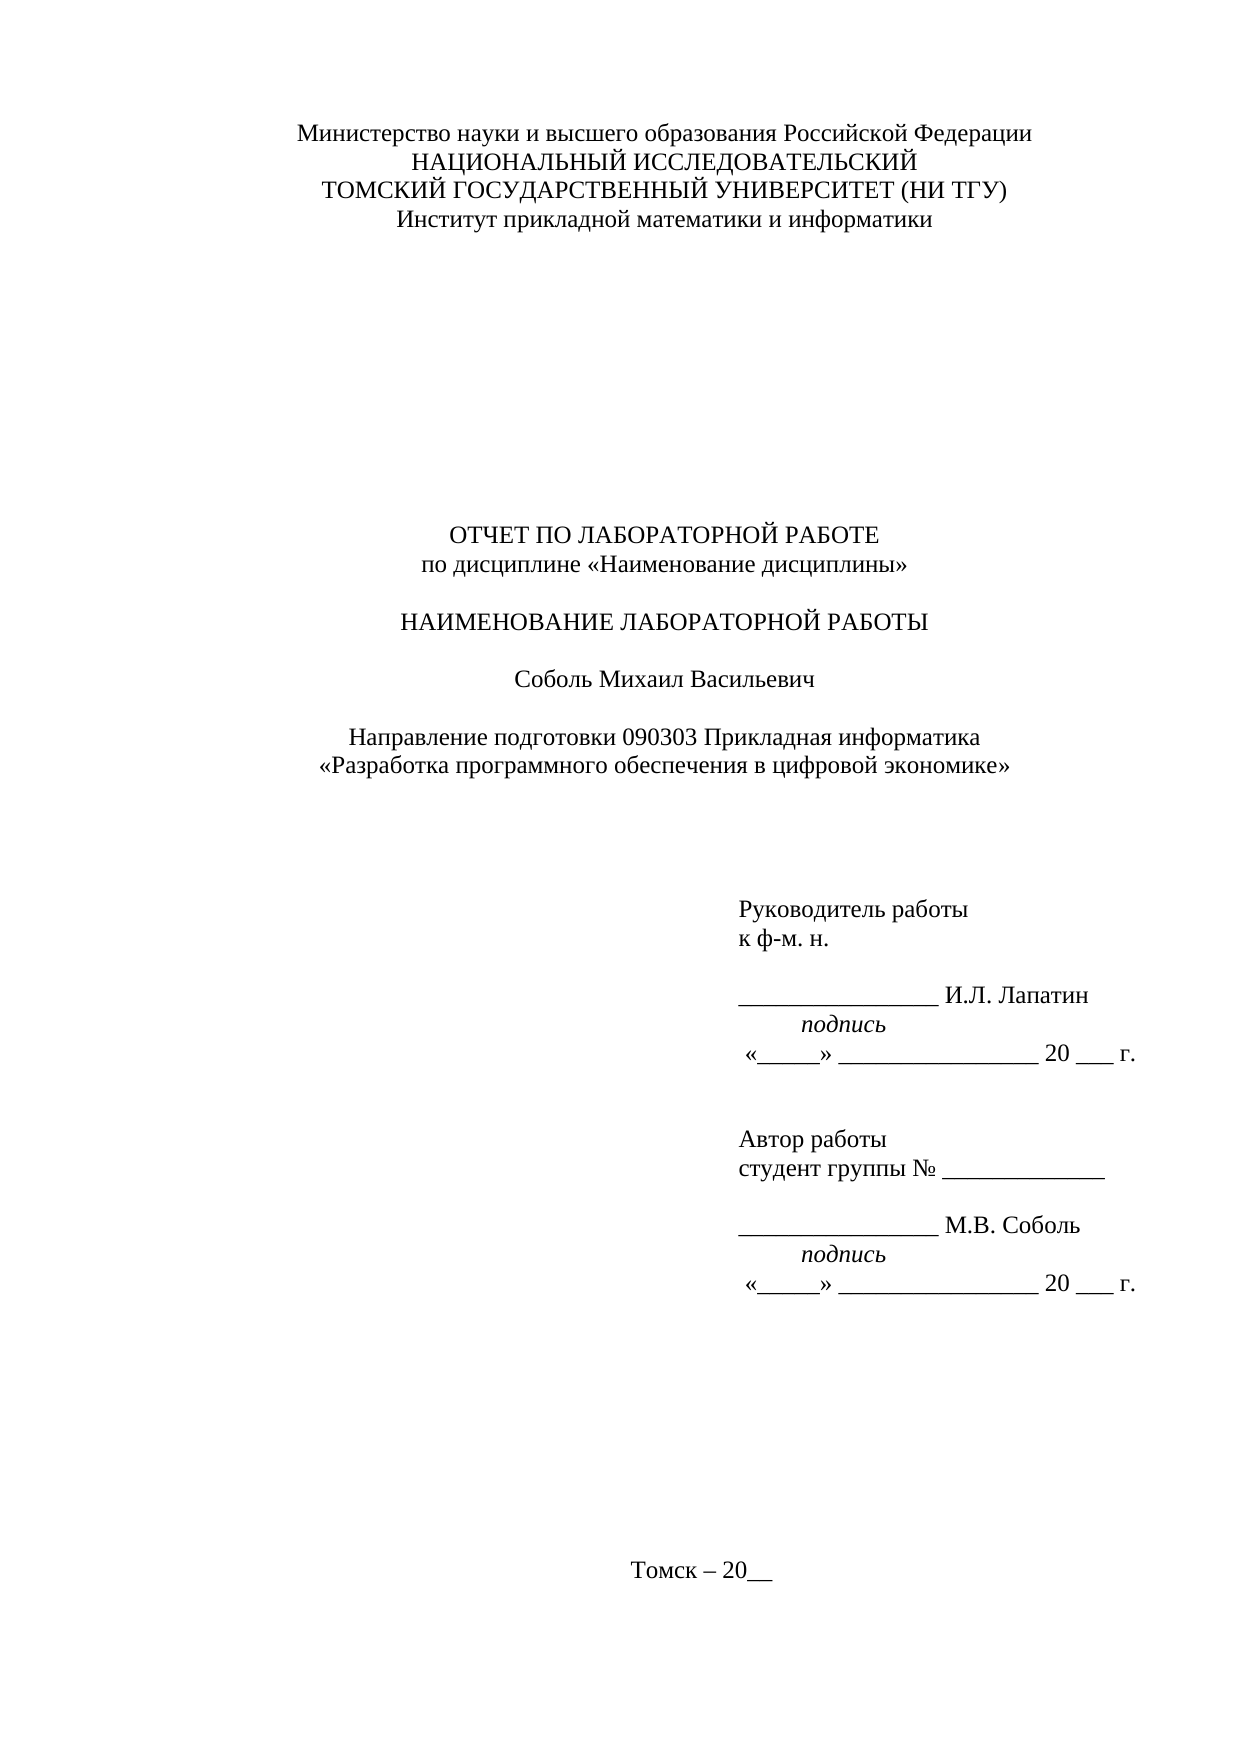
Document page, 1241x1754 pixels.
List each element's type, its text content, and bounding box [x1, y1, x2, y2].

text Министерство науки и высшего образования Российской Федерации [177, 118, 1152, 147]
text студент группы № _____________ [738, 1153, 1152, 1182]
text подпись [738, 1009, 1152, 1038]
text Автор работы [738, 1124, 1152, 1153]
text Направление подготовки 090303 Прикладная информатика [177, 722, 1152, 751]
text «_____» ________________ 20 ___ г. [738, 1038, 1152, 1067]
text Институт прикладной математики и информатики [177, 204, 1152, 233]
text ОТЧЕТ ПО ЛАБОРАТОРНОЙ РАБОТЕ [177, 521, 1152, 549]
text Соболь Михаил Васильевич [177, 664, 1152, 693]
text ТОМСКИЙ ГОСУДАРСТВЕННЫЙ УНИВЕРСИТЕТ (НИ ТГУ) [177, 176, 1152, 204]
text к ф-м. н. [738, 923, 1152, 952]
text ________________ И.Л. Лапатин [738, 981, 1152, 1009]
text по дисциплине «Наименование дисциплины» [177, 549, 1152, 578]
text Томск – 20__ [177, 1556, 1152, 1584]
text НАЦИОНАЛЬНЫЙ ИССЛЕДОВАТЕЛЬСКИЙ [177, 147, 1152, 176]
text подпись [738, 1239, 1152, 1268]
text «_____» ________________ 20 ___ г. [738, 1268, 1152, 1297]
text Руководитель работы [738, 894, 1152, 923]
text НАИМЕНОВАНИЕ ЛАБОРАТОРНОЙ РАБОТЫ [177, 607, 1152, 636]
text ________________ М.В. Соболь [738, 1211, 1152, 1239]
text «Разработка программного обеспечения в цифровой экономике» [177, 751, 1152, 779]
